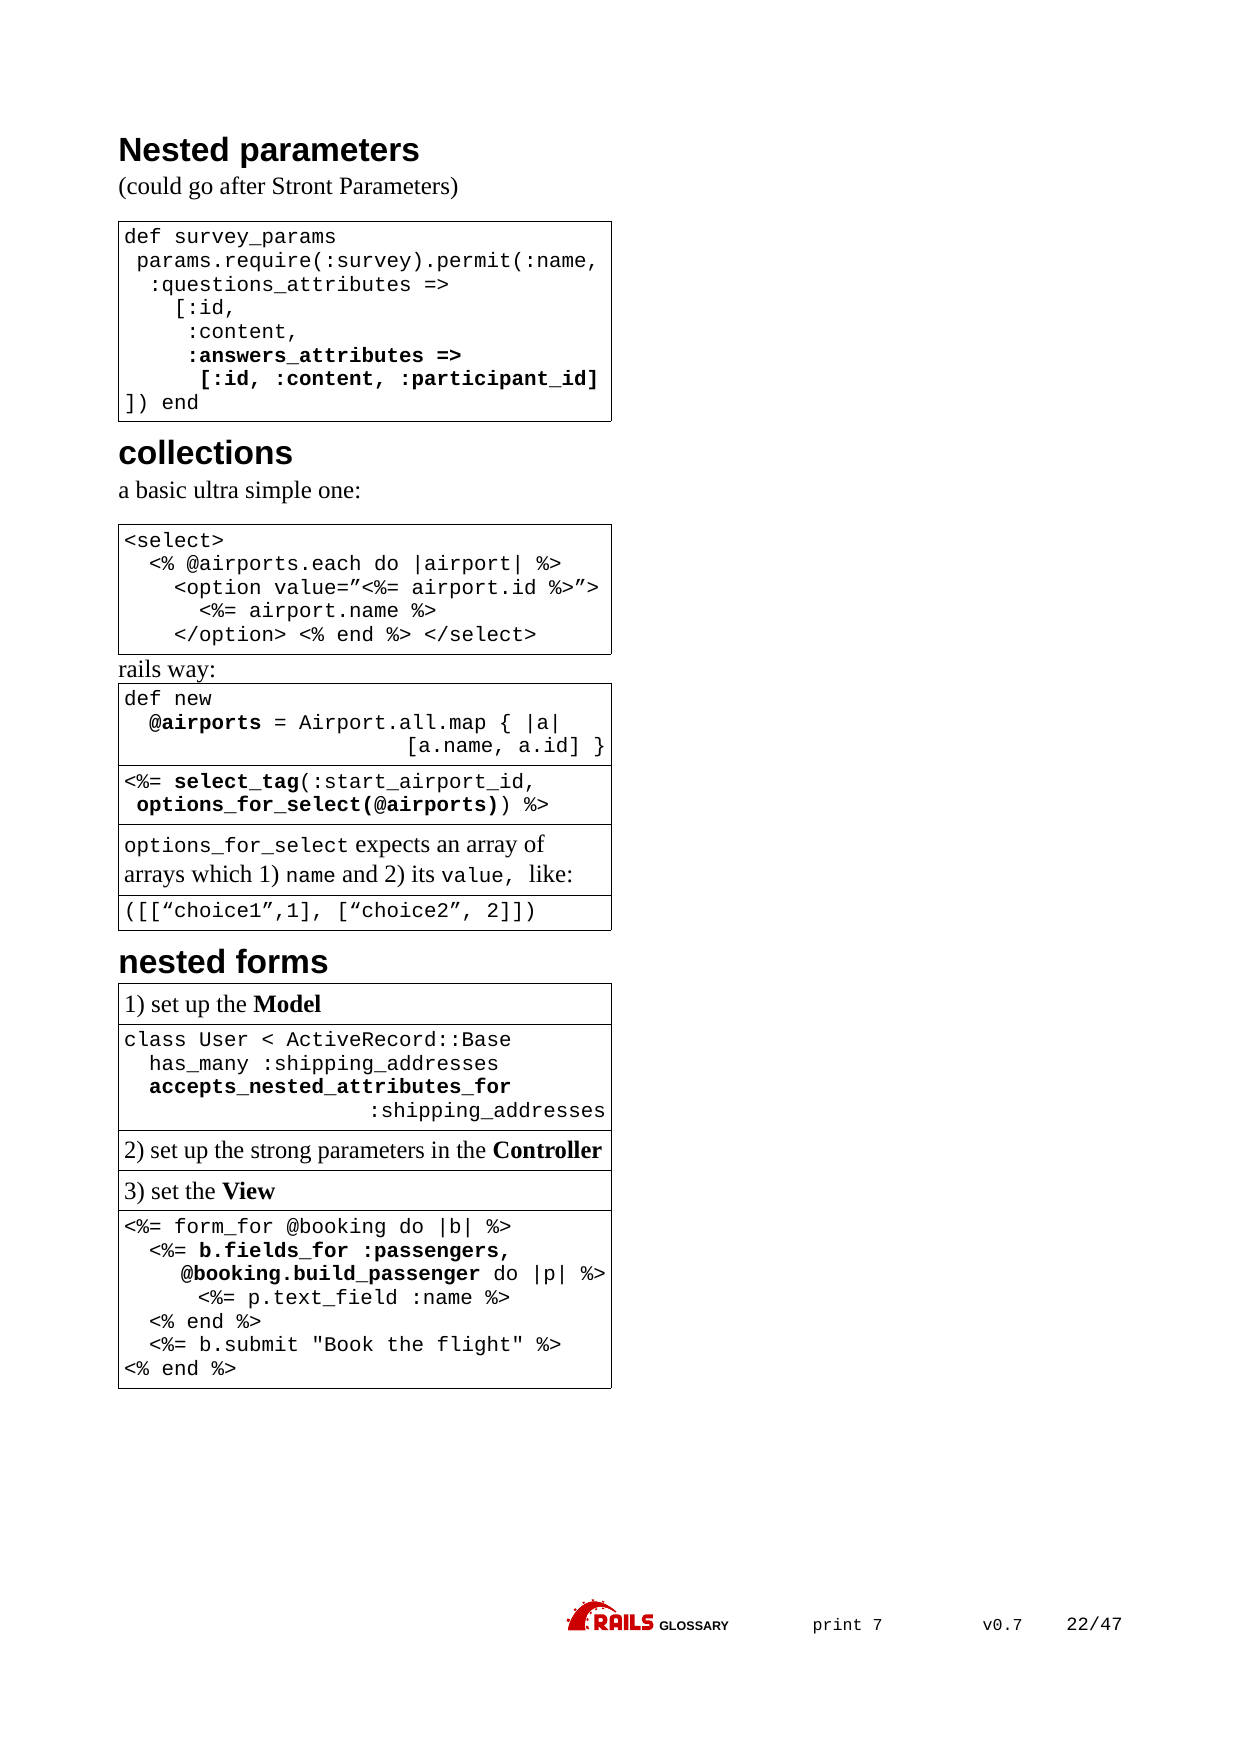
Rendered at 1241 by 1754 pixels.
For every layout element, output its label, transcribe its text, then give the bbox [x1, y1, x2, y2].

table_cell class User < ActiveRecord::Base has_many :shipping_addresses accepts_nested_attributes_for :shipping_addresses [119, 1025, 611, 1129]
subtitle collections [118, 433, 611, 472]
text (could go after Stront Parameters) [118, 171, 611, 200]
subtitle Nested parameters [118, 130, 611, 168]
table_header <select> <% @airports.each do |airport| %> <option value=”<%= airport.id %>”> <%= airport.name %> </option> <% end %> </select> [119, 525, 611, 653]
text rails way: [118, 655, 611, 682]
table_cell 3) set the View [119, 1171, 611, 1210]
subtitle nested forms [118, 942, 611, 980]
table_header def survey_params params.require(:survey).permit(:name, :questions_attributes => [:id, :content, :answers_attributes => [:id, :content, :participant_id] ]) end [119, 222, 611, 421]
table_cell ([[“choice1”,1], [“choice2”, 2]]) [119, 896, 611, 930]
table_cell options_for_select expects an array of arrays which 1) name and 2) its value, like: [119, 825, 611, 894]
table_cell 2) set up the strong parameters in the Controller [119, 1131, 611, 1170]
text a basic ultra simple one: [118, 475, 611, 503]
table_header <%= form_for @booking do |b| %> <%= b.fields_for :passengers, @booking.build_passenger do |p| %> <%= p.text_field :name %> <% end %> <%= b.submit "Book the flight" %> <% end %> [119, 1211, 611, 1387]
table_header 1) set up the Model [119, 984, 611, 1023]
table_cell <%= select_tag(:start_airport_id, options_for_select(@airports)) %> [119, 766, 611, 824]
table_header def new @airports = Airport.all.map { |a| [a.name, a.id] } [119, 684, 611, 765]
